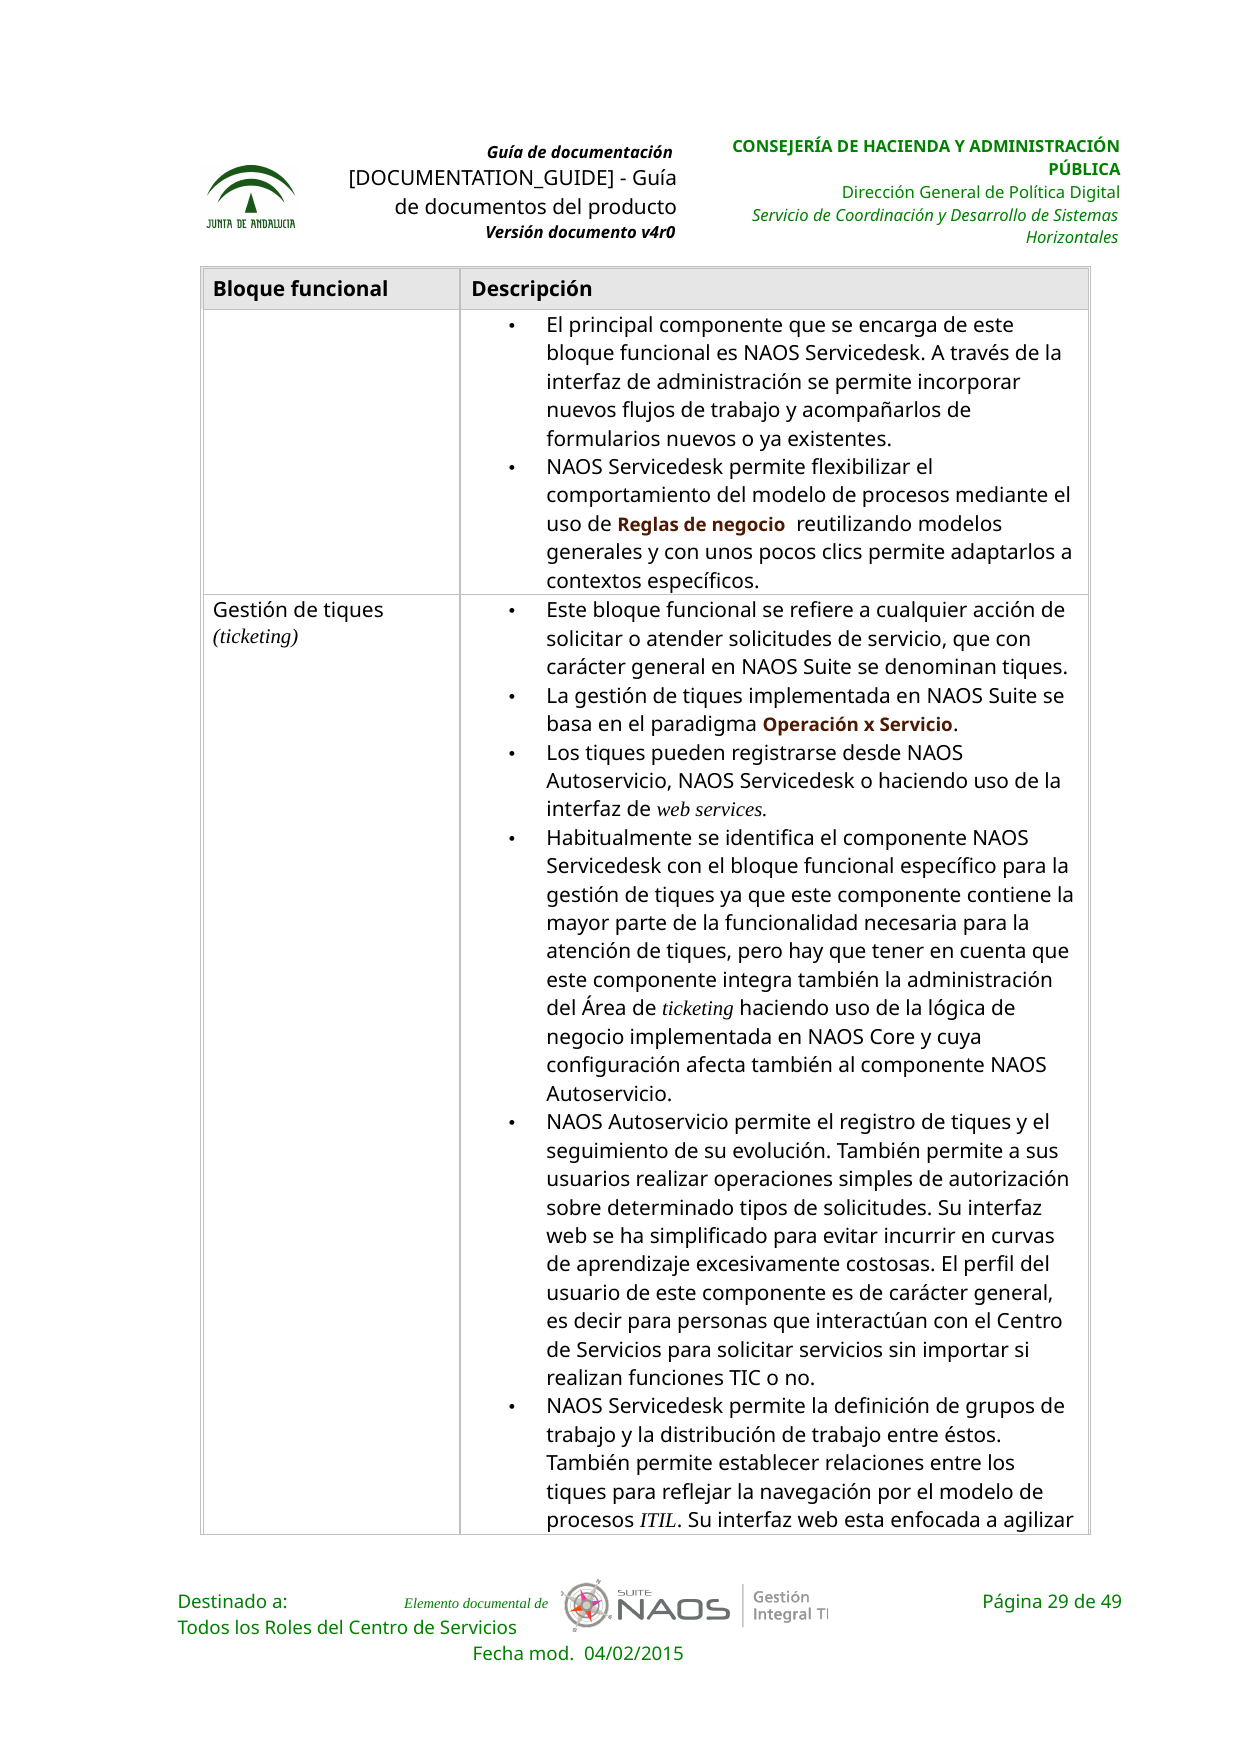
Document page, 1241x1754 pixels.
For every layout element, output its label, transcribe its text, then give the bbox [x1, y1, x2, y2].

table_cell NAOS Suite enfoca la prestación de servicios desde una estrategia basada en las mejores prácticas de ITIL. Para ello interopera con Trew@ adaptando su comportamiento a un modelo global de definición de procedimientos de trabajo que se asocian con el modelo general de prestación de servicios TI y completa su semántica con los conceptos fundamentales de Proceso y Servicio en base a una estrategia de máxima flexibilidad y reutilización. También añade a las capacidades nativas de Trew@ elementos técnicos específicos que condicionan la disciplina de prestación de servicios digitales. Por ejemplo incorpora un completo conjunto de indicadores generales pre-establecidos (KPI) y permite la definición de otros específicos. También permite el uso de formularios personalizables, tanto estáticos como dinámicos según la naturaleza de cada operación y servicio, etc. Los formularios específicos pueden interoperar con el resto de modelo de información de NAOS Suite, o con otros sistemas externos. El principal componente que se encarga de este bloque funcional es NAOS Servicedesk. A través de la interfaz de administración se permite incorporar nuevos flujos de trabajo y acompañarlos de formularios nuevos o ya existentes. NAOS Servicedesk permite flexibilizar el comportamiento del modelo de procesos mediante el uso de Reglas de negocio reutilizando modelos generales y con unos pocos clics permite adaptarlos a contextos específicos. [461, 310, 1088, 594]
picture [560, 1579, 829, 1632]
table_cell Gestión de tiques (ticketing) [204, 595, 459, 1534]
table_header Bloque funcional [204, 269, 459, 309]
table_header Descripción [461, 269, 1088, 309]
table_cell Este bloque funcional se refiere a cualquier acción de solicitar o atender solicitudes de servicio, que con carácter general en NAOS Suite se denominan tiques. La gestión de tiques implementada en NAOS Suite se basa en el paradigma Operación x Servicio. Los tiques pueden registrarse desde NAOS Autoservicio, NAOS Servicedesk o haciendo uso de la interfaz de web services. Habitualmente se identifica el componente NAOS Servicedesk con el bloque funcional específico para la gestión de tiques ya que este componente contiene la mayor parte de la funcionalidad necesaria para la atención de tiques, pero hay que tener en cuenta que este componente integra también la administración del Área de ticketing haciendo uso de la lógica de negocio implementada en NAOS Core y cuya configuración afecta también al componente NAOS Autoservicio. NAOS Autoservicio permite el registro de tiques y el seguimiento de su evolución. También permite a sus usuarios realizar operaciones simples de autorización sobre determinado tipos de solicitudes. Su interfaz web se ha simplificado para evitar incurrir en curvas de aprendizaje excesivamente costosas. El perfil del usuario de este componente es de carácter general, es decir para personas que interactúan con el Centro de Servicios para solicitar servicios sin importar si realizan funciones TIC o no. NAOS Servicedesk permite la definición de grupos de trabajo y la distribución de trabajo entre éstos. También permite establecer relaciones entre los tiques para reflejar la navegación por el modelo de procesos ITIL. Su interfaz web esta enfocada a agilizar la ejecución de los procesos que permita reducir al máximo los tiempos de atención y resolución de los tiques. El perfil de usuario de este componente es de carácter técnico. NAOS Servicedesk utiliza la distribución de las peticiones de un mismo origen basándose en la información del perfil de la persona solicitante y la información asociada a cada tique. Por ejemplo, los tiques que procedan del mismo Organismo y Centro de Trabajo pueden configurarse para que sean atendidas por Grupos de Actuación locales. Los tiques que solicitan la misma Operación se incorporan a la bolsa de trabajo de los equipos técnicos de atender el proceso ITIL asociado en las fases pertinentes pero permitiendo máxima flexibilidad en función del servicio que se requiera. Los tiques que incorporen información sobre determinados Elementos de Configuración (CI)pueden adaptar su comportamiento en función de los CI afectados por la solicitud. Los tiques pueden hacer referencia a determinados contenidos de la Base de Conocimientos, y utilizarlos como base de la propuesta de resolución o para enriquecer la interacción entre los distintos perfiles técnicos. Se dispone de un completo conjunto de web services para automatizar la interacción con el bloque funcional de ticketing permitiendo la interoperabilidad con otros sistemas para facilitarles la información disponible o, por ejemplo, para automatizar el descubrimiento y monitorización de activos. Por último NAOS Core establece la lógica de negocio global a la que se supeditan el resto de bloques funcionales. [461, 595, 1088, 1534]
picture [201, 165, 298, 232]
table_cell [204, 310, 459, 594]
